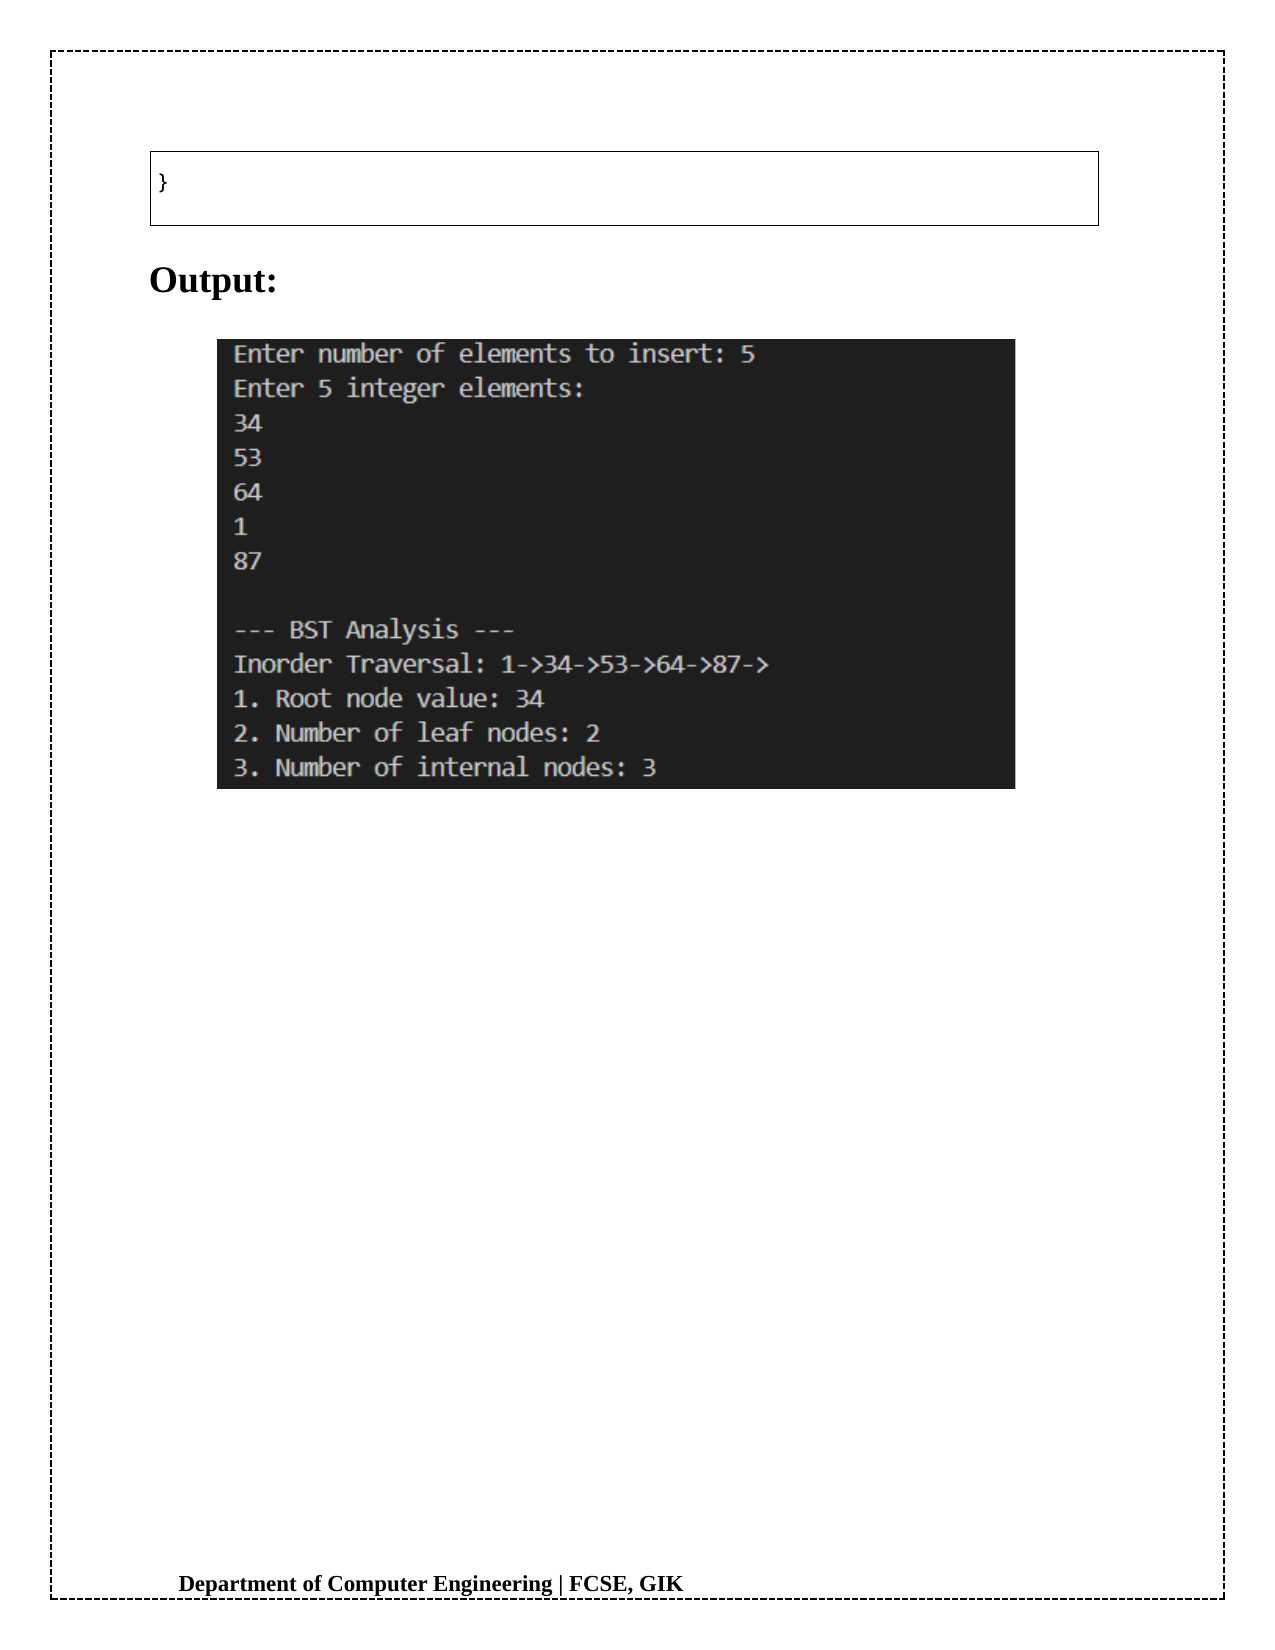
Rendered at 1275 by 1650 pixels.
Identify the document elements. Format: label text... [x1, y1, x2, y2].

text Output: [149, 257, 1084, 301]
picture [217, 339, 1016, 789]
table_header } [151, 152, 1098, 225]
